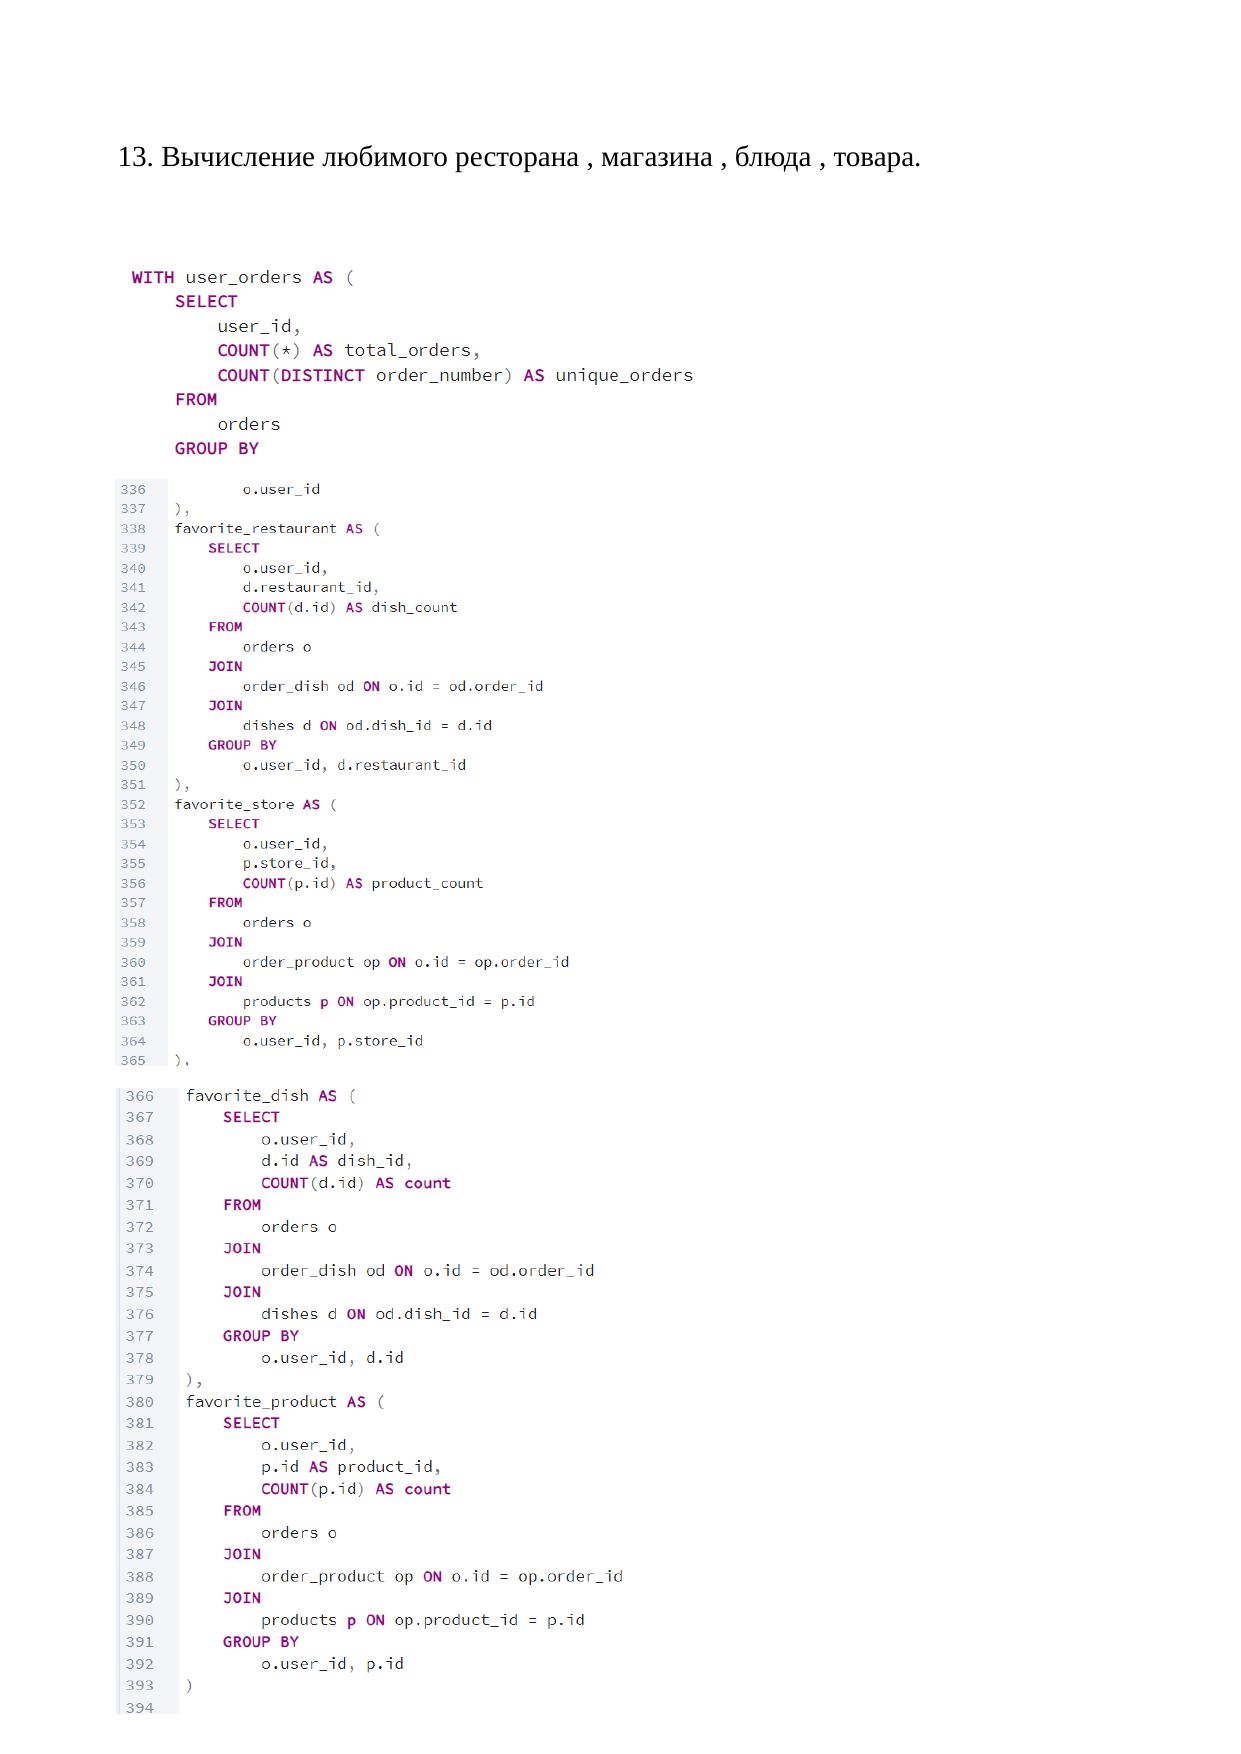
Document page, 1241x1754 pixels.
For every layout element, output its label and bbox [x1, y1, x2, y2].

picture [114, 479, 877, 1066]
picture [131, 267, 709, 463]
picture [115, 1088, 1120, 1714]
